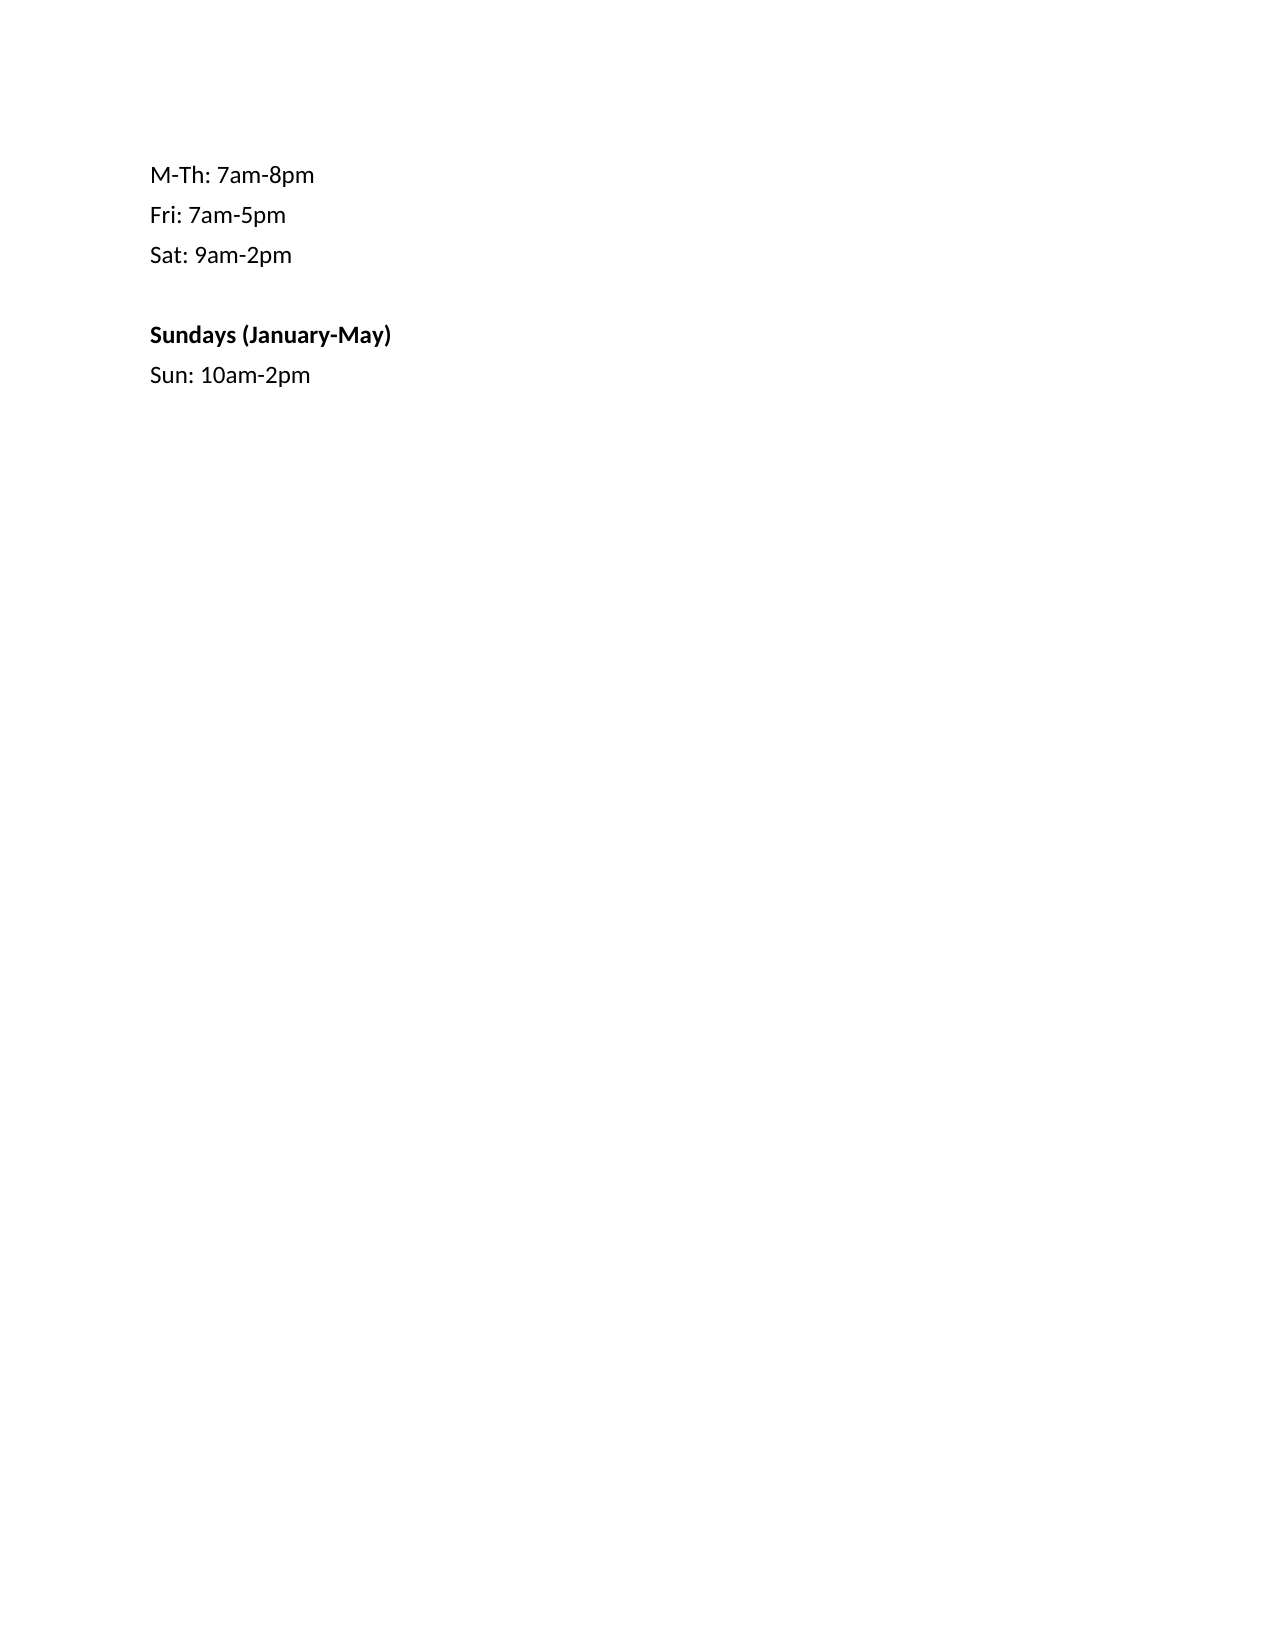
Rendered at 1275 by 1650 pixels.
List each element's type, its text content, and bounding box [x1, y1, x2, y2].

text M-Th: 7am-8pm Fri: 7am-5pm Sat: 9am-2pm Sundays (January-May) Sun: 10am-2pm [150, 150, 1125, 390]
